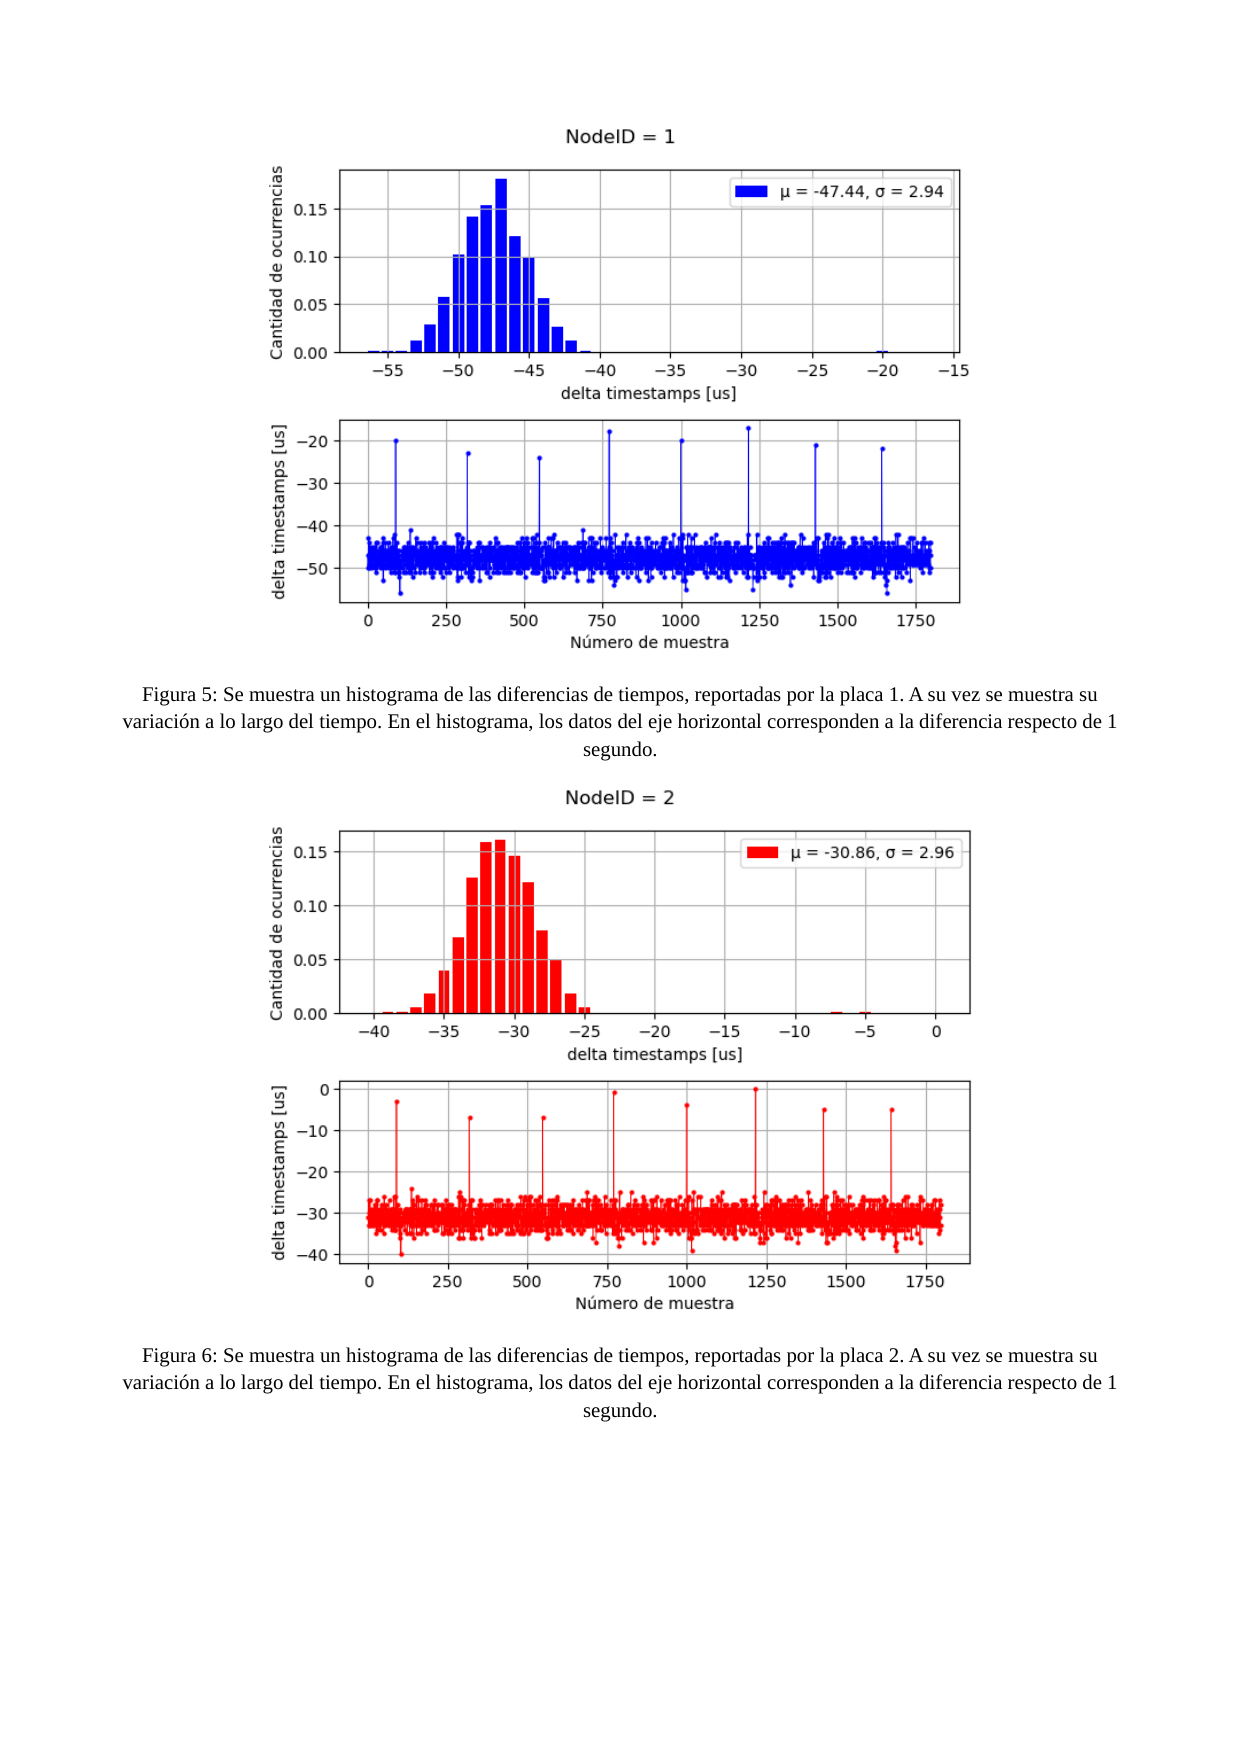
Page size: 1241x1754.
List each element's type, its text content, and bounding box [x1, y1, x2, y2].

picture [259, 779, 981, 1324]
picture [259, 118, 981, 663]
text Figura 6: Se muestra un histograma de las diferencias de tiempos, reportadas por la placa 2. A su vez se muestra su variación a lo largo del tiempo. En el histograma, los datos del eje horizontal corresponden a la diferencia respecto de 1 segundo. [118, 1342, 1122, 1422]
text Figura 5: Se muestra un histograma de las diferencias de tiempos, reportadas por la placa 1. A su vez se muestra su variación a lo largo del tiempo. En el histograma, los datos del eje horizontal corresponden a la diferencia respecto de 1 segundo. [118, 682, 1122, 761]
